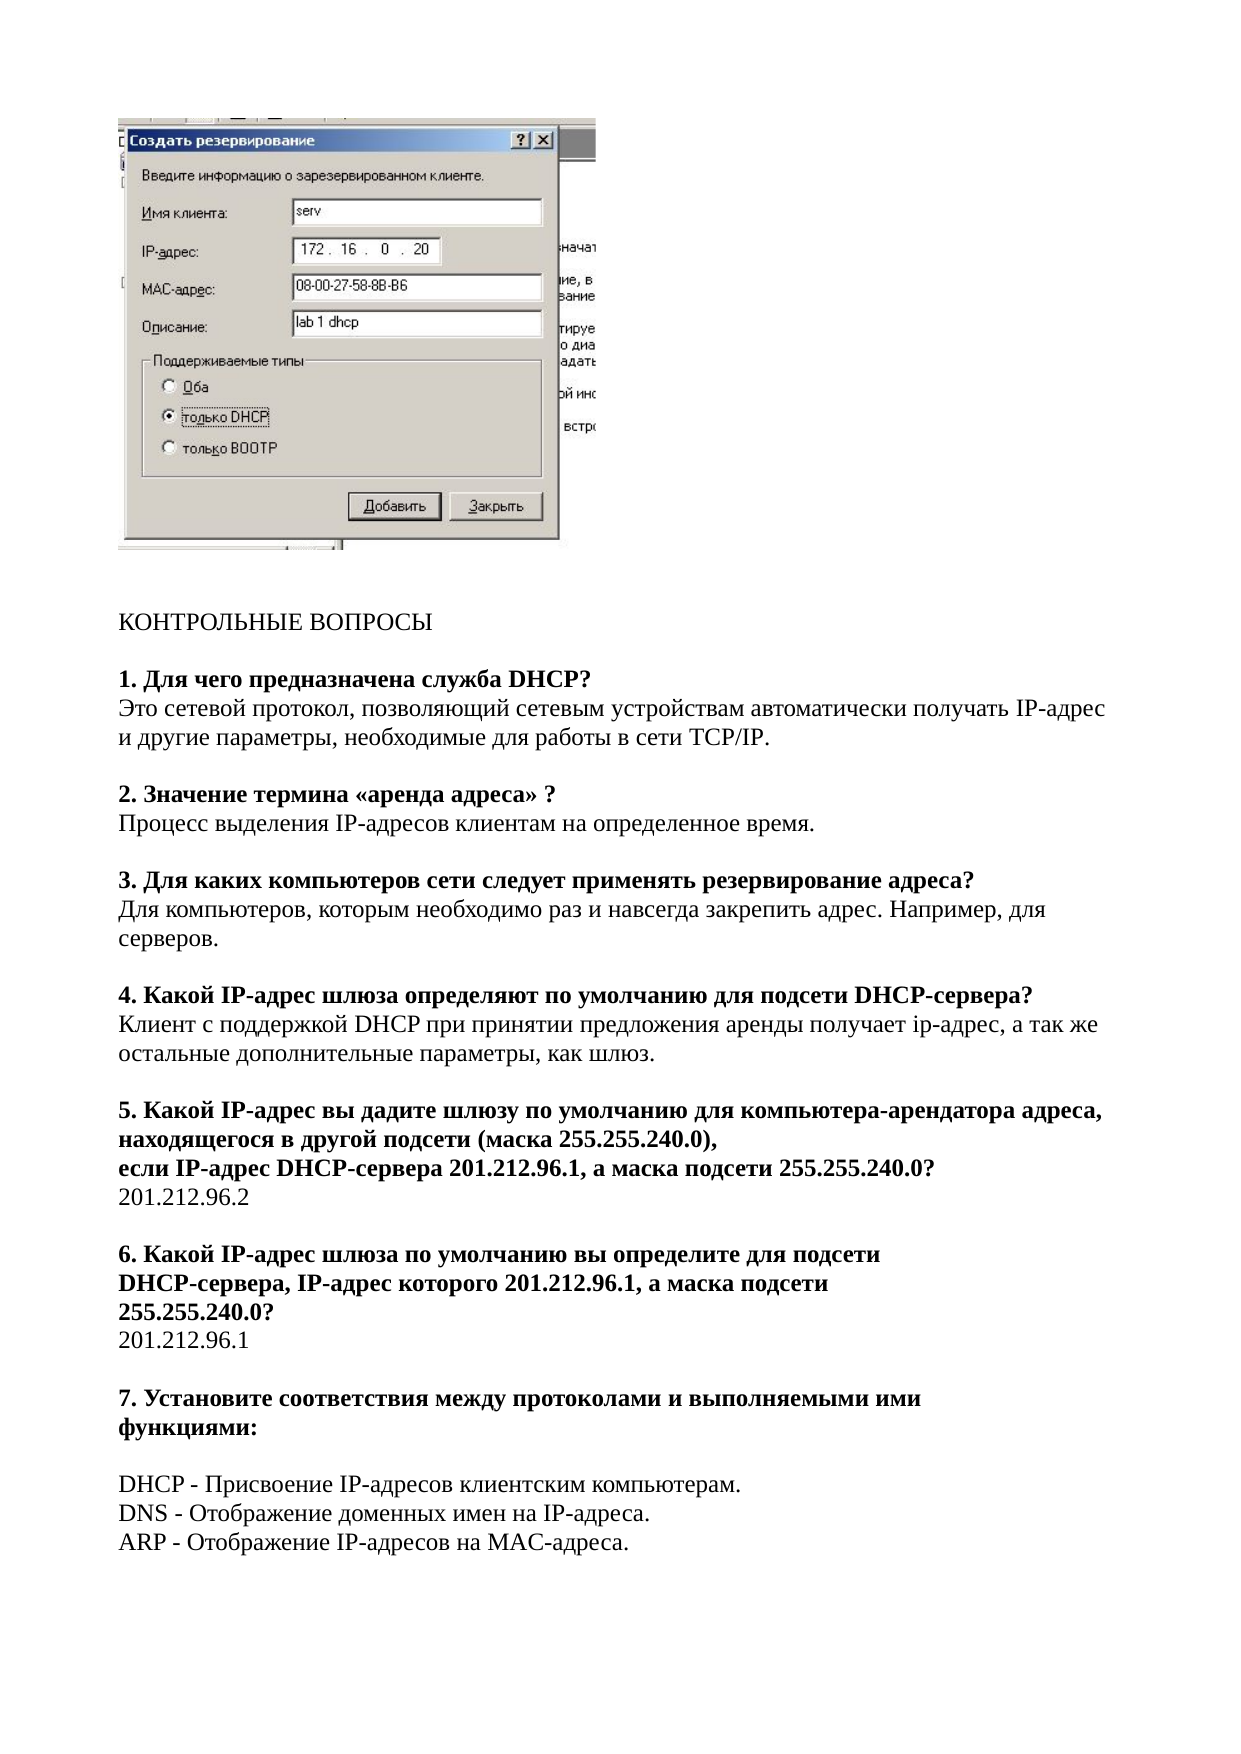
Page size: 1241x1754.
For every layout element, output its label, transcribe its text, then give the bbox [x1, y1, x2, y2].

text Процесс выделения IP-адресов клиентам на определенное время. [118, 808, 1122, 837]
text если IP-адрес DHCP-сервера 201.212.96.1, а маска подсети 255.255.240.0? 201.212.96.2 6. Какой IP-адрес шлюза по умолчанию вы определите для подсети [118, 1153, 1122, 1268]
text КОНТРОЛЬНЫЕ ВОПРОСЫ 1. Для чего предназначена служба DHCP? Это сетевой протокол, позволяющий сетевым устройствам автоматически получать IP-адрес и другие параметры, необходимые для работы в сети TCP/IP. 2. Значение термина «аренда адреса» ? [118, 118, 1122, 808]
text 3. Для каких компьютеров сети следует применять резервирование адреса? Для компьютеров, которым необходимо раз и навсегда закрепить адрес. Например, для серверов. 4. Какой IP-адрес шлюза определяют по умолчанию для подсети DHCP-сервера? Клиент с поддержкой DHCP при принятии предложения аренды получает ip-адрес, а так же остальные дополнительные параметры, как шлюз. 5. Какой IP-адрес вы дадите шлюзу по умолчанию для компьютера-арендатора адреса, находящегося в другой подсети (маска 255.255.240.0), [118, 866, 1122, 1153]
text функциями: DHCP - Присвоение IP-адресов клиентским компьютерам. DNS - Отображение доменных имен на IP-адреса. ARP - Отображение IP-адресов на MAC-адреса. [118, 1412, 1122, 1613]
text DHCP-сервера, IP-адрес которого 201.212.96.1, а маска подсети [118, 1268, 1122, 1297]
text 255.255.240.0? 201.212.96.1 7. Установите соответствия между протоколами и выполняемыми ими [118, 1297, 1122, 1412]
